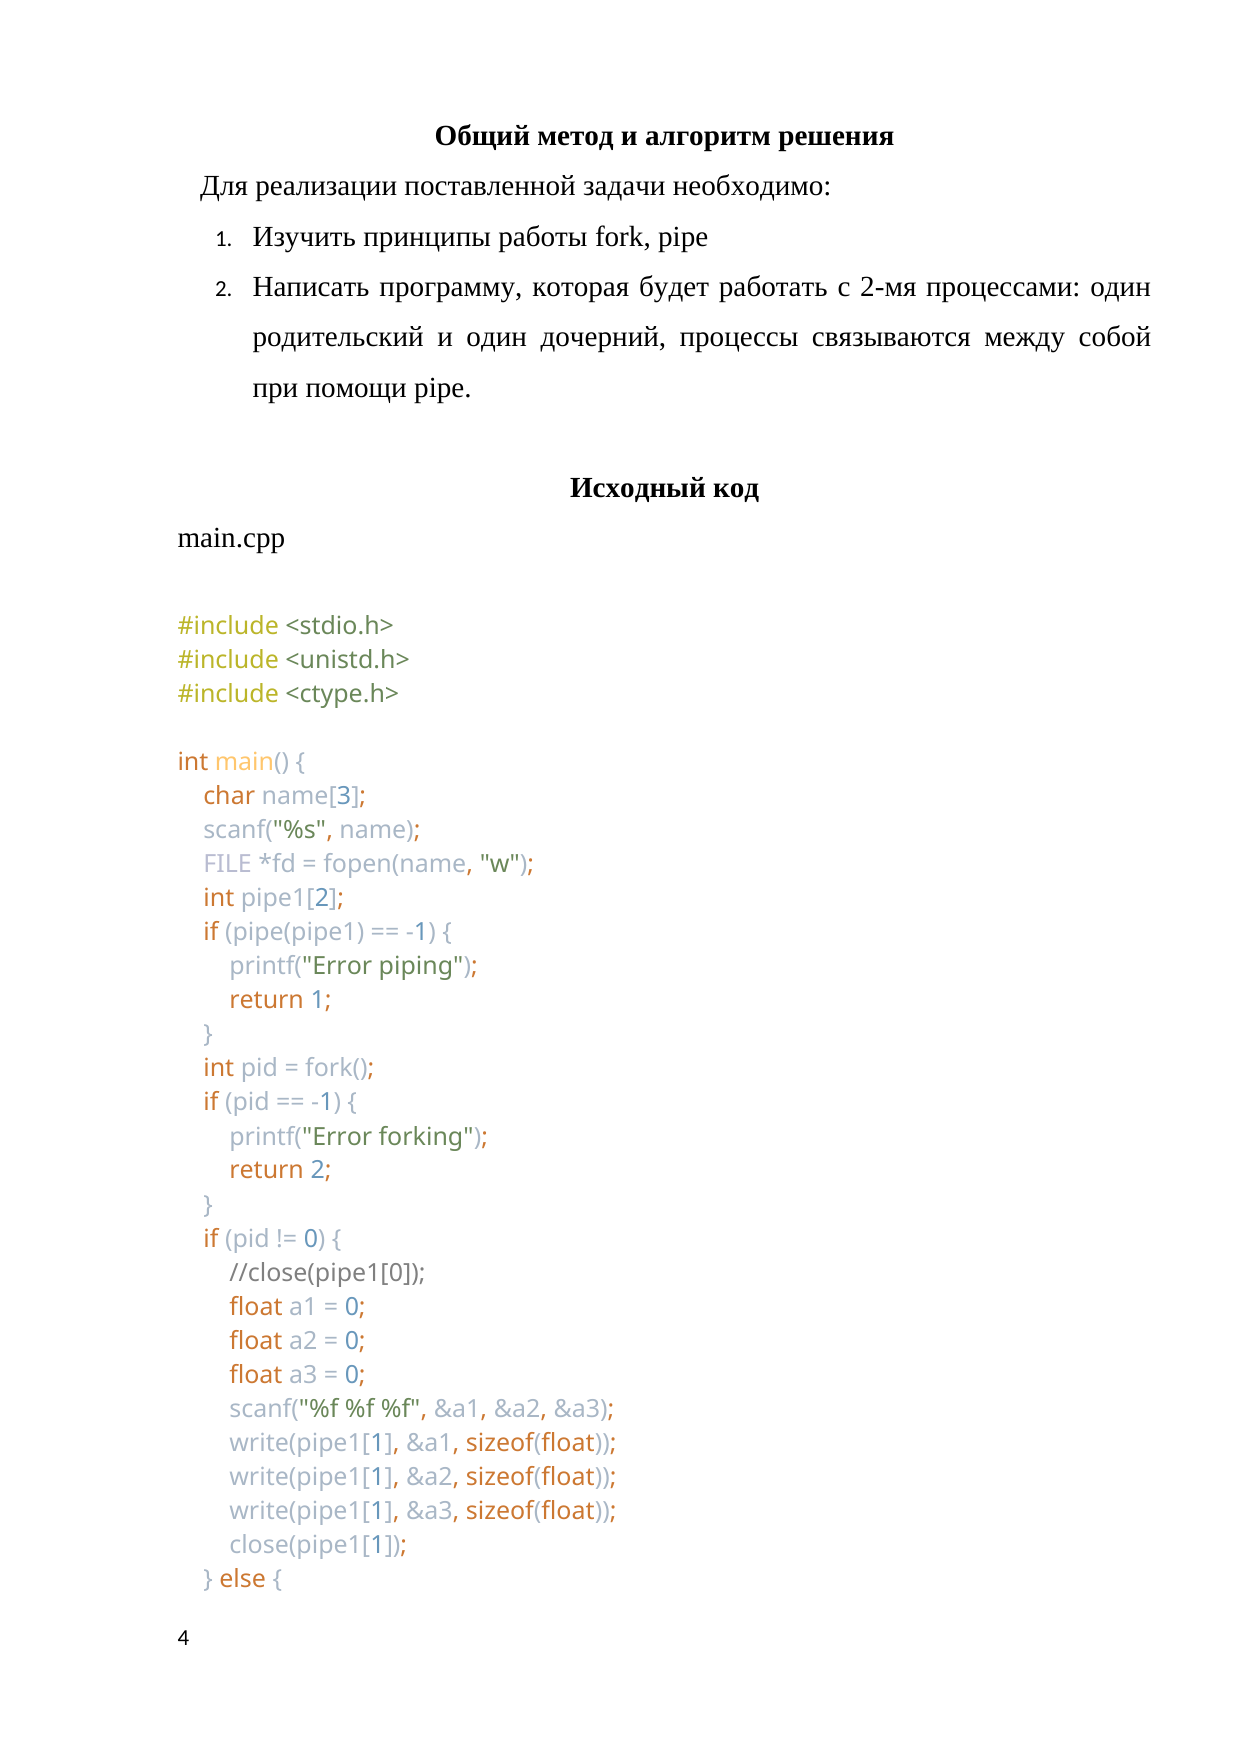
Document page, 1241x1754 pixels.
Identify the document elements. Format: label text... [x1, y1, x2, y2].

list Изучить принципы работы fork, pipe [215, 219, 1152, 252]
text Исходный код [177, 470, 1152, 504]
text #include <stdio.h> #include <unistd.h> #include <ctype.h> int main() { char name[3]; scanf("%s", name); FILE *fd = fopen(name, "w"); int pipe1[2]; if (pipe(pipe1) == -1) { printf("Error piping"); return 1; } int pid = fork(); if (pid == -1) { printf("Error forking"); return 2; } if (pid != 0) { //close(pipe1[0]); float a1 = 0; float a2 = 0; float a3 = 0; scanf("%f %f %f", &a1, &a2, &a3); write(pipe1[1], &a1, sizeof(float)); write(pipe1[1], &a2, sizeof(float)); write(pipe1[1], &a3, sizeof(float)); close(pipe1[1]); } else { [177, 608, 1152, 1595]
text main.cpp [177, 521, 1152, 554]
text Общий метод и алгоритм решения [177, 118, 1152, 152]
text Для реализации поставленной задачи необходимо: [88, 168, 1152, 202]
list Написать программу, которая будет работать с 2-мя процессами: один родительский и один дочерний, процессы связываются между собой при помощи pipe. [215, 269, 1152, 403]
